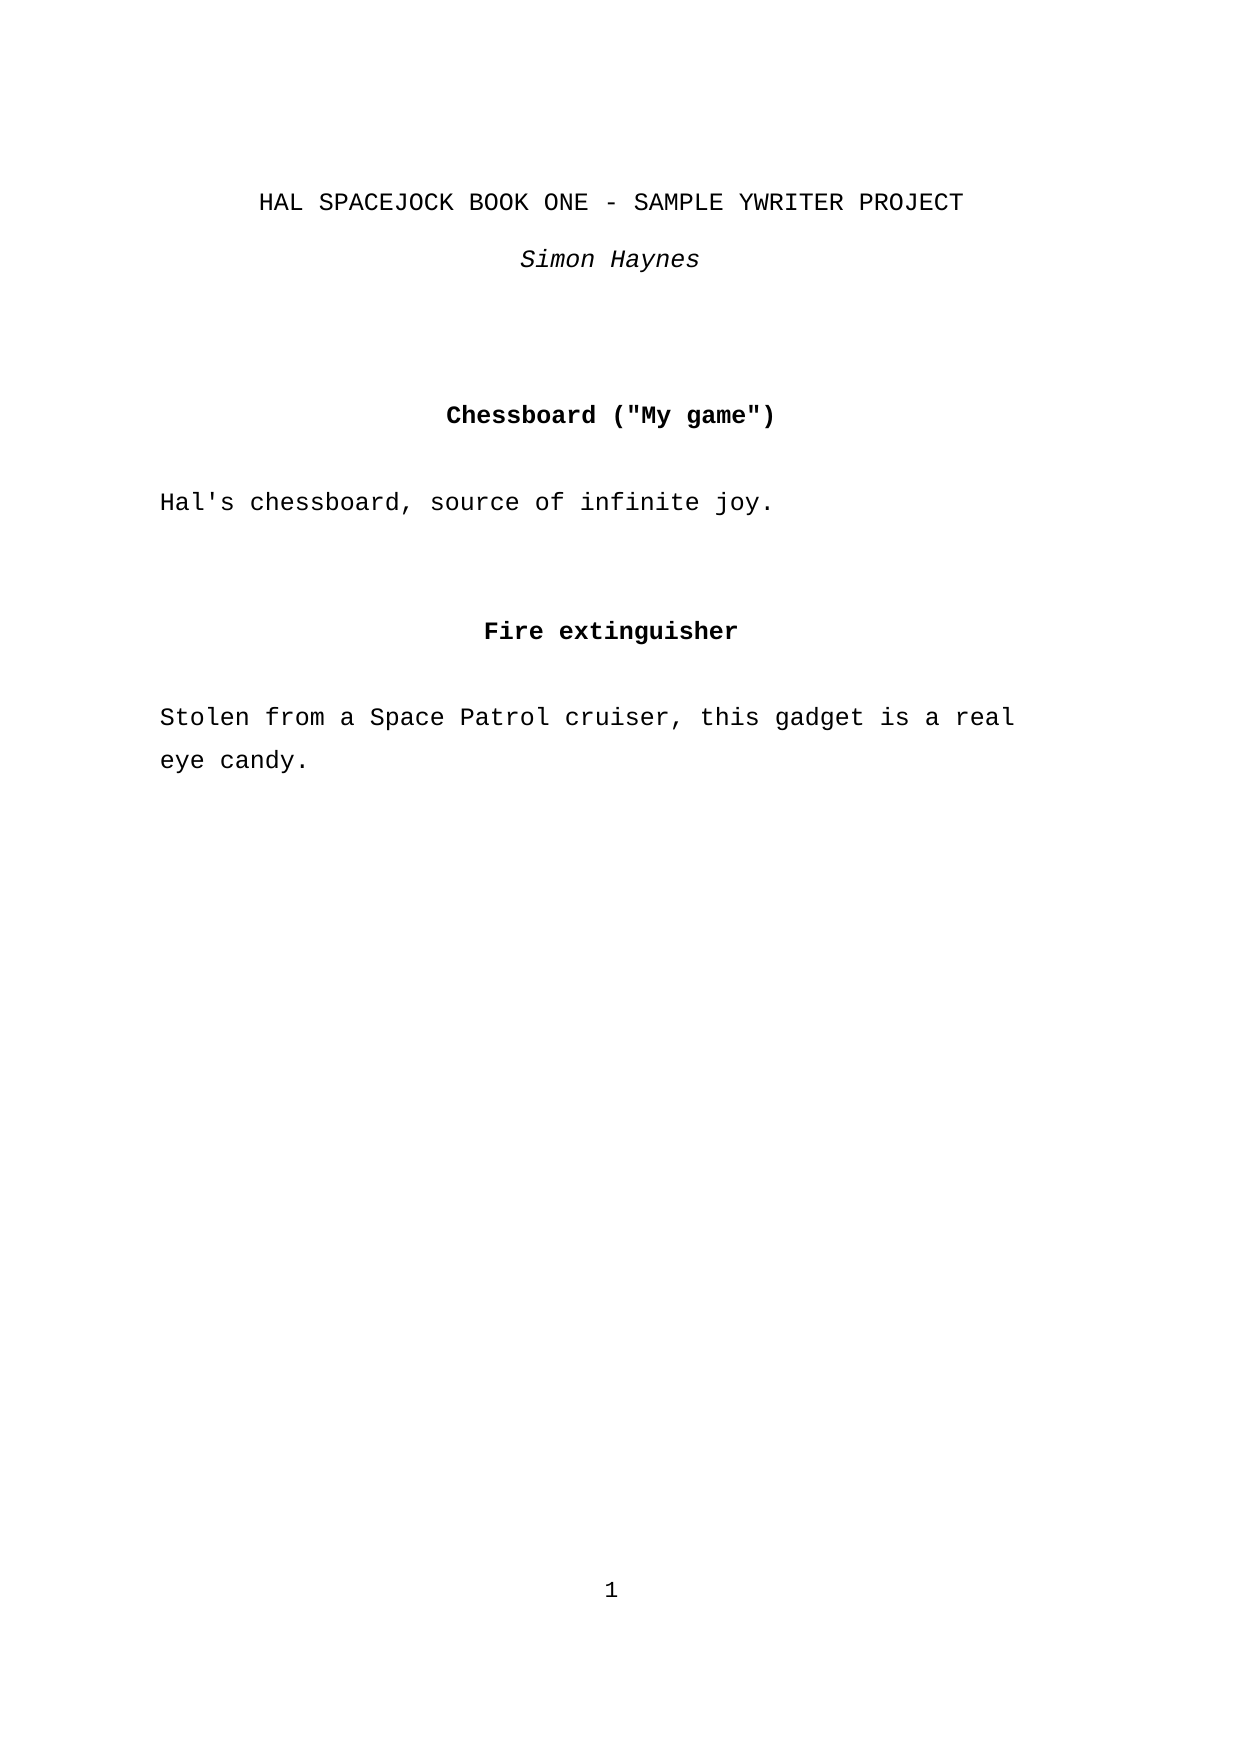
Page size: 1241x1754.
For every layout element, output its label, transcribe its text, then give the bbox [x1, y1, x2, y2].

text Stolen from a Space Patrol cruiser, this gadget is a real eye candy. [159, 691, 1063, 777]
subtitle Fire extinguisher [159, 605, 1063, 648]
title Hal Spacejock book one - Sample yWriter Project [159, 189, 1063, 217]
subtitle Chessboard ("My game") [159, 389, 1063, 432]
subtitle Simon Haynes [159, 246, 1063, 274]
text Hal's chessboard, source of infinite joy. [159, 476, 1063, 519]
